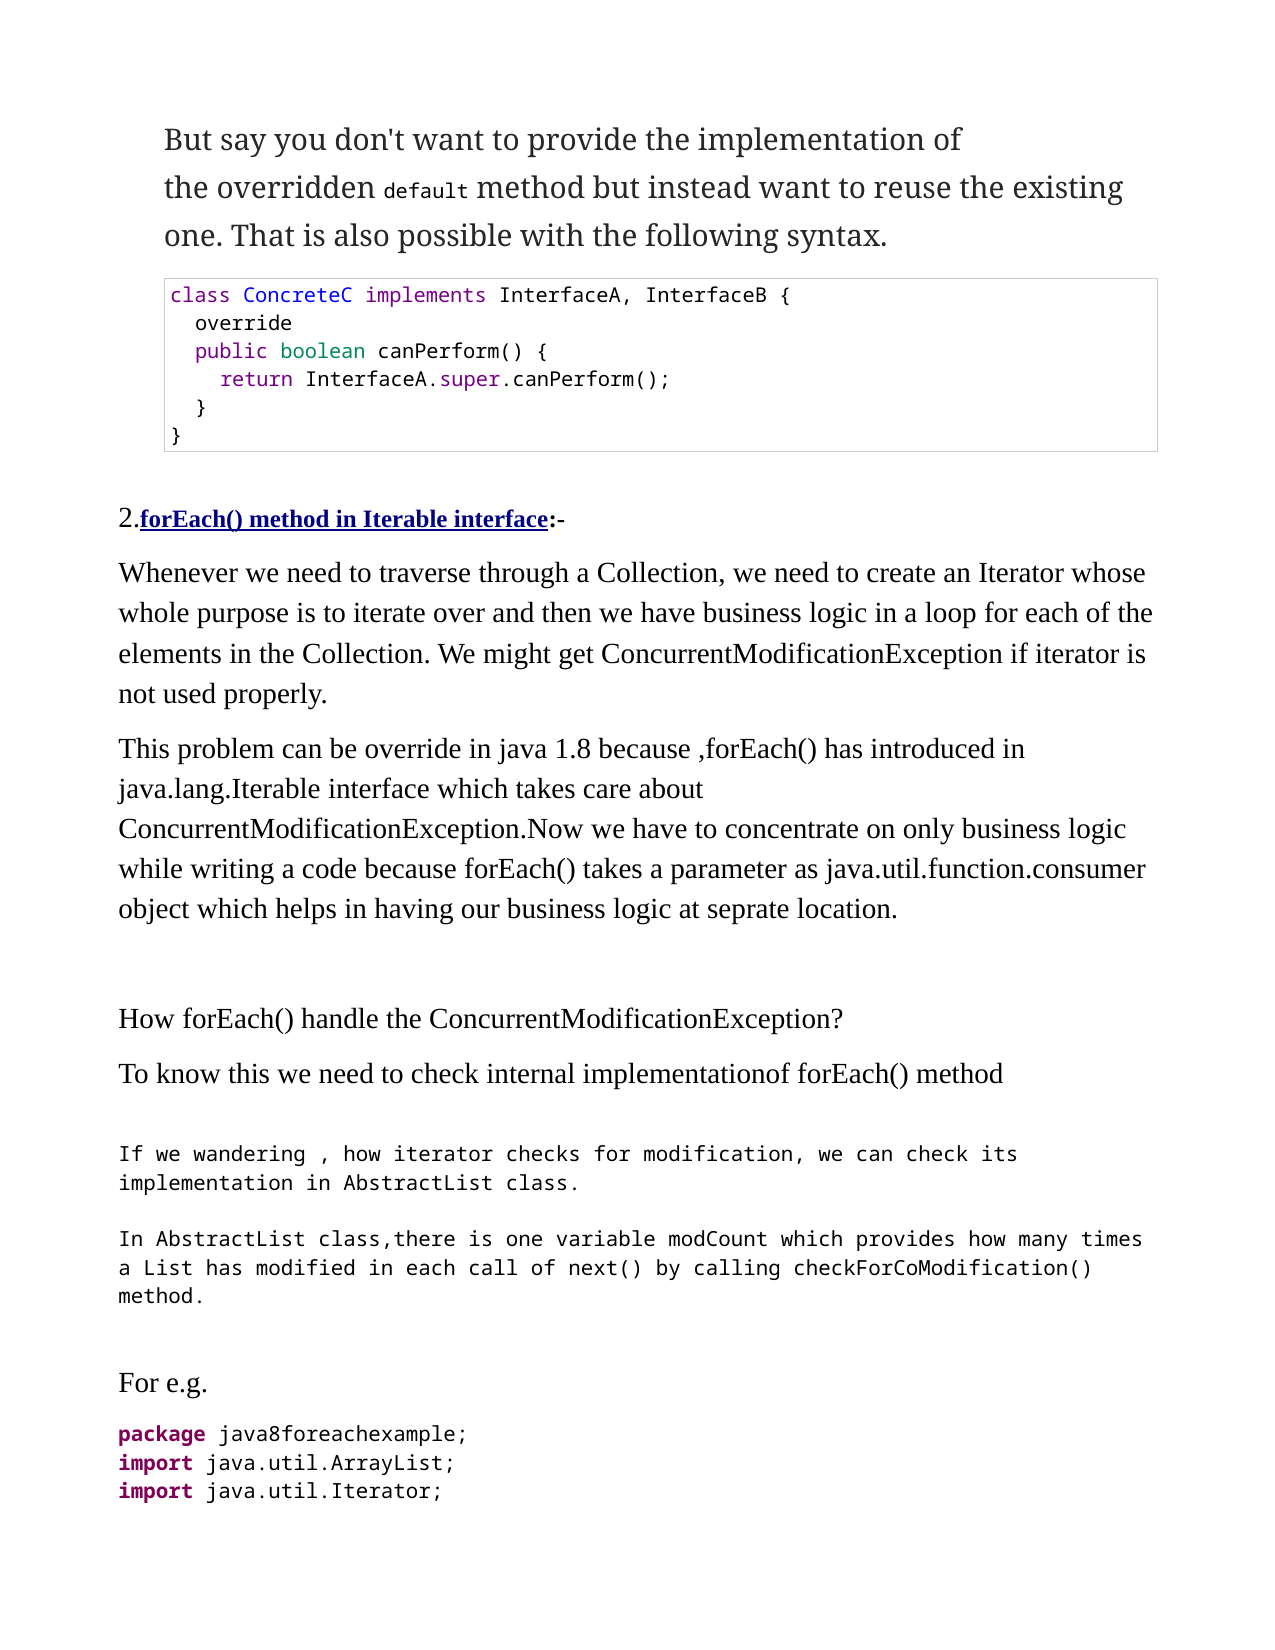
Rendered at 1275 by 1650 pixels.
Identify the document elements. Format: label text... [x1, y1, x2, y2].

text 2.forEach() method in Iterable interface:- [118, 501, 1157, 534]
text override [165, 306, 1157, 334]
text How forEach() handle the ConcurrentModificationException? [118, 1001, 1157, 1035]
text For e.g. [118, 1365, 1157, 1398]
text import java.util.Iterator; [118, 1476, 1157, 1505]
text In AbstractList class,there is one variable modCount which provides how many times a List has modified in each call of next() by calling checkForCoModification() method. [118, 1224, 1157, 1310]
text But say you don't want to provide the implementation of the overridden default method but instead want to reuse the existing one. That is also possible with the following syntax. [163, 118, 1157, 255]
text [0, 281, 45, 310]
text } [165, 390, 1157, 418]
text import java.util.ArrayList; [118, 1448, 1157, 1476]
text public boolean canPerform() { [165, 334, 1157, 362]
text This problem can be override in java 1.8 because ,forEach() has introduced in java.lang.Iterable interface which takes care about ConcurrentModificationException.Now we have to concentrate on only business logic while writing a code because forEach() takes a parameter as java.util.function.consumer object which helps in having our business logic at seprate location. [118, 731, 1157, 925]
text [0, 313, 45, 341]
text package java8foreachexample; [118, 1419, 1157, 1448]
text class ConcreteC implements InterfaceA, InterfaceB { [165, 279, 1157, 306]
text [0, 369, 45, 397]
text [0, 421, 45, 449]
text } [165, 418, 1157, 451]
text If we wandering , how iterator checks for modification, we can check its implementation in AbstractList class. [118, 1139, 1157, 1196]
text [0, 397, 45, 421]
text Whenever we need to traverse through a Collection, we need to create an Iterator whose whole purpose is to iterate over and then we have business logic in a loop for each of the elements in the Collection. We might get ConcurrentModificationException if iterator is not used properly. [118, 555, 1157, 709]
text [0, 341, 45, 369]
text To know this we need to check internal implementationof forEach() method [118, 1056, 1157, 1089]
text return InterfaceA.super.canPerform(); [165, 362, 1157, 390]
